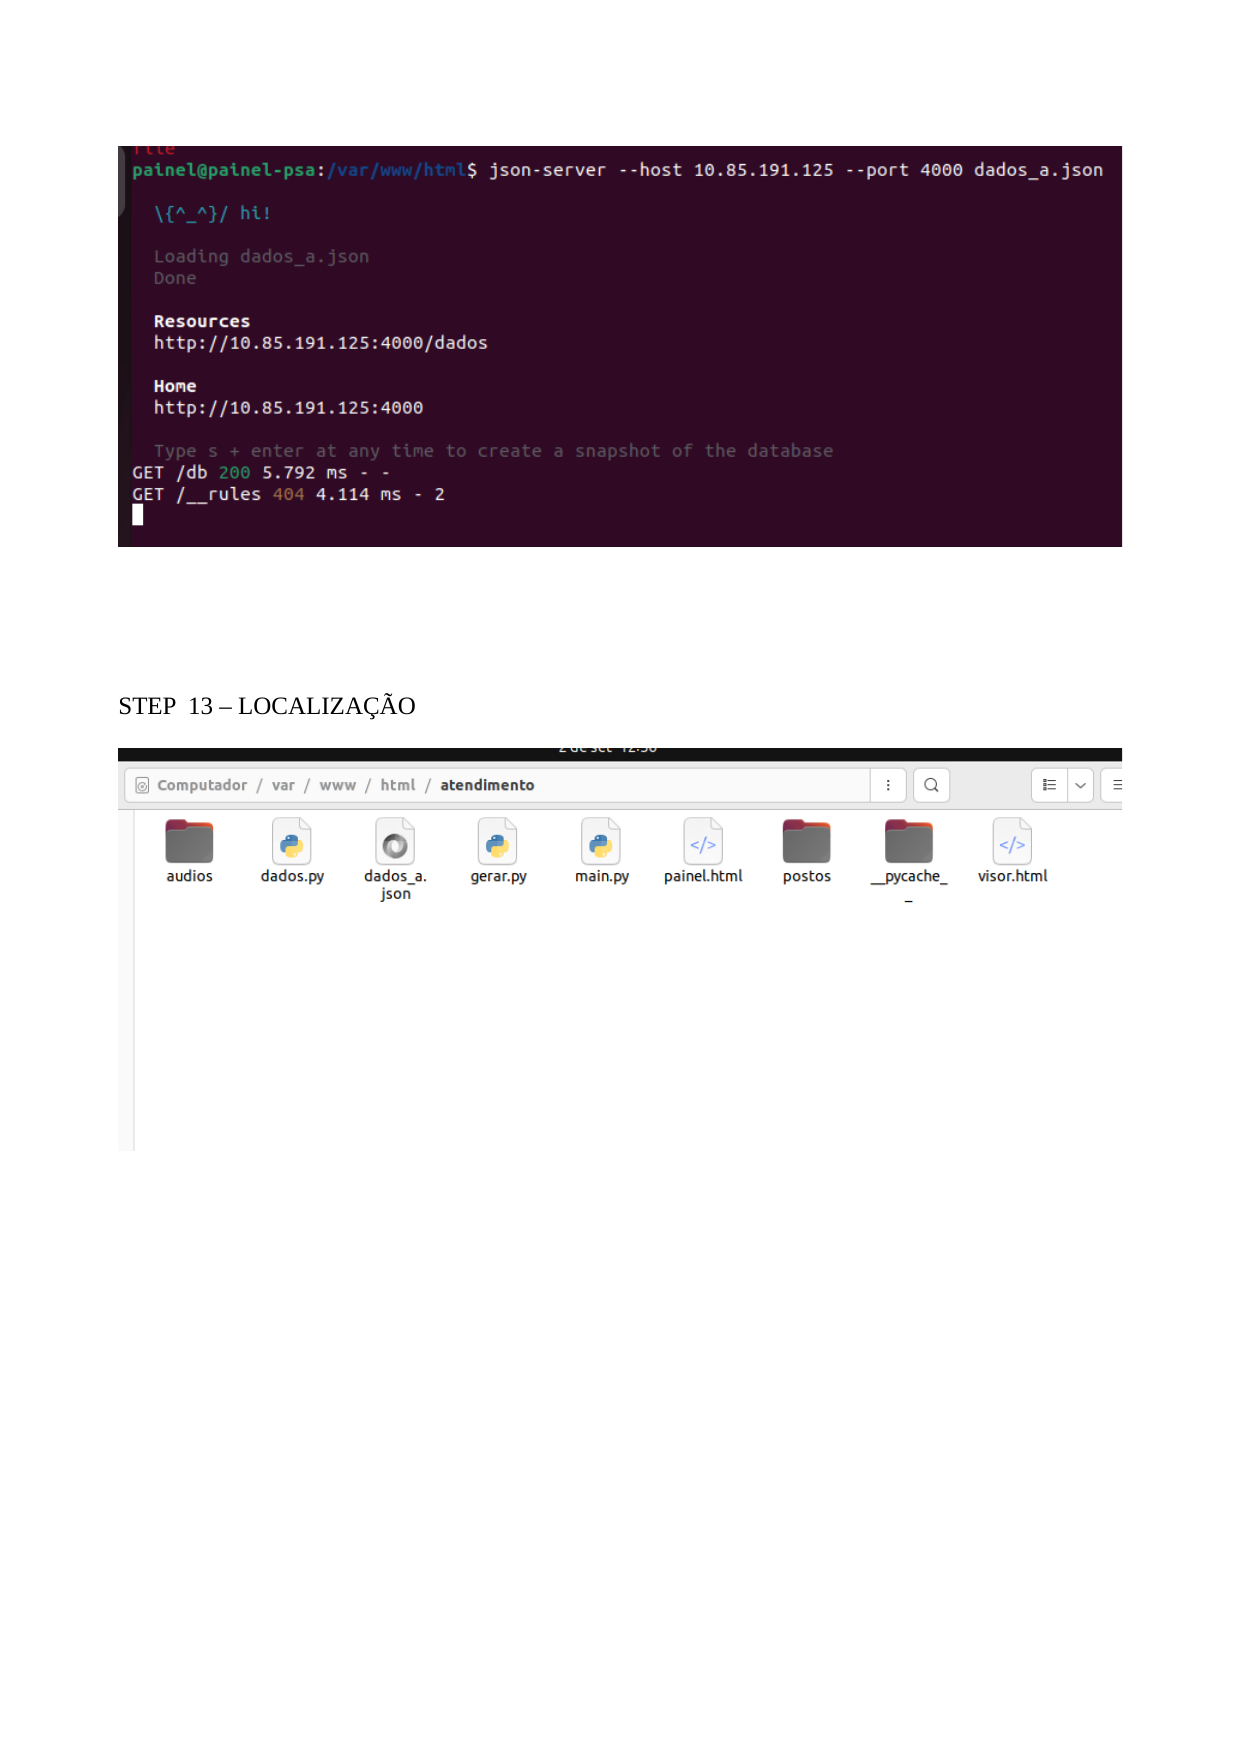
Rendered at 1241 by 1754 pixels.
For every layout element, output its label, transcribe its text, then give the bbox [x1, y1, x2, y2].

text STEP 13 – LOCALIZAÇÃO [118, 691, 1122, 719]
picture [118, 748, 1123, 1151]
picture [118, 146, 1123, 547]
